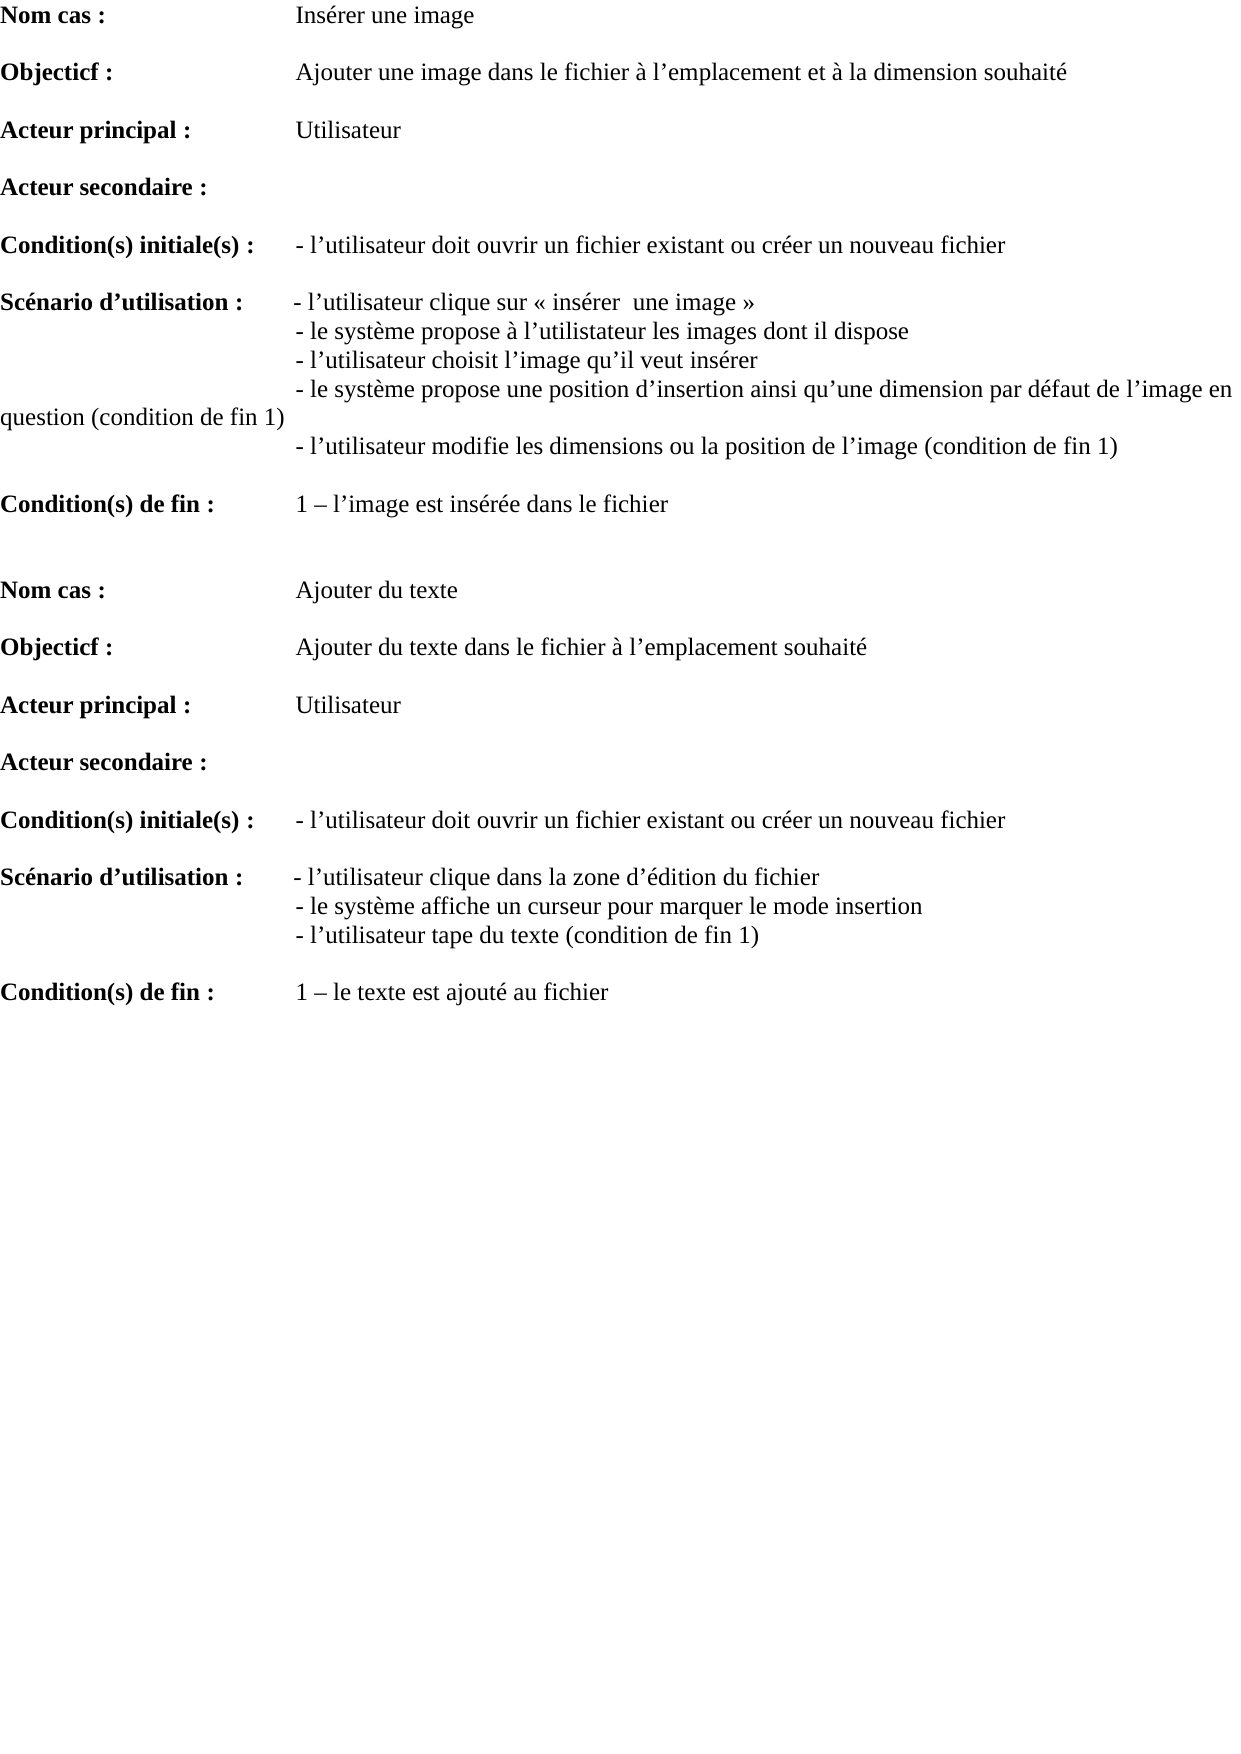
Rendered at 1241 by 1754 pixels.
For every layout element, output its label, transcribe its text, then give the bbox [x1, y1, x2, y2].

text Condition(s) initiale(s) : - l’utilisateur doit ouvrir un fichier existant ou créer un nouveau fichier [0, 230, 1240, 259]
text Acteur principal : Utilisateur [0, 690, 1240, 719]
text Condition(s) de fin : 1 – l’image est insérée dans le fichier [0, 489, 1240, 517]
text Scénario d’utilisation : - l’utilisateur clique dans la zone d’édition du fichier [0, 862, 1240, 891]
text Nom cas : Ajouter du texte [0, 575, 1240, 604]
text Acteur secondaire : [0, 747, 1240, 776]
text Scénario d’utilisation : - l’utilisateur clique sur « insérer une image » [0, 287, 1240, 316]
text Objecticf : Ajouter du texte dans le fichier à l’emplacement souhaité [0, 632, 1240, 661]
text - l’utilisateur tape du texte (condition de fin 1) [0, 920, 1240, 949]
text - le système propose une position d’insertion ainsi qu’une dimension par défaut de l’image en question (condition de fin 1) [0, 374, 1240, 431]
text Condition(s) de fin : 1 – le texte est ajouté au fichier [0, 977, 1240, 1006]
text Acteur principal : Utilisateur [0, 115, 1240, 144]
text - le système affiche un curseur pour marquer le mode insertion [0, 891, 1240, 920]
text Condition(s) initiale(s) : - l’utilisateur doit ouvrir un fichier existant ou créer un nouveau fichier [0, 805, 1240, 834]
text Acteur secondaire : [0, 172, 1240, 201]
text Objecticf : Ajouter une image dans le fichier à l’emplacement et à la dimension souhaité [0, 57, 1240, 86]
text Nom cas : Insérer une image [0, 0, 1240, 29]
text - le système propose à l’utilistateur les images dont il dispose [0, 316, 1240, 345]
text - l’utilisateur choisit l’image qu’il veut insérer [0, 345, 1240, 374]
text - l’utilisateur modifie les dimensions ou la position de l’image (condition de fin 1) [0, 431, 1240, 460]
